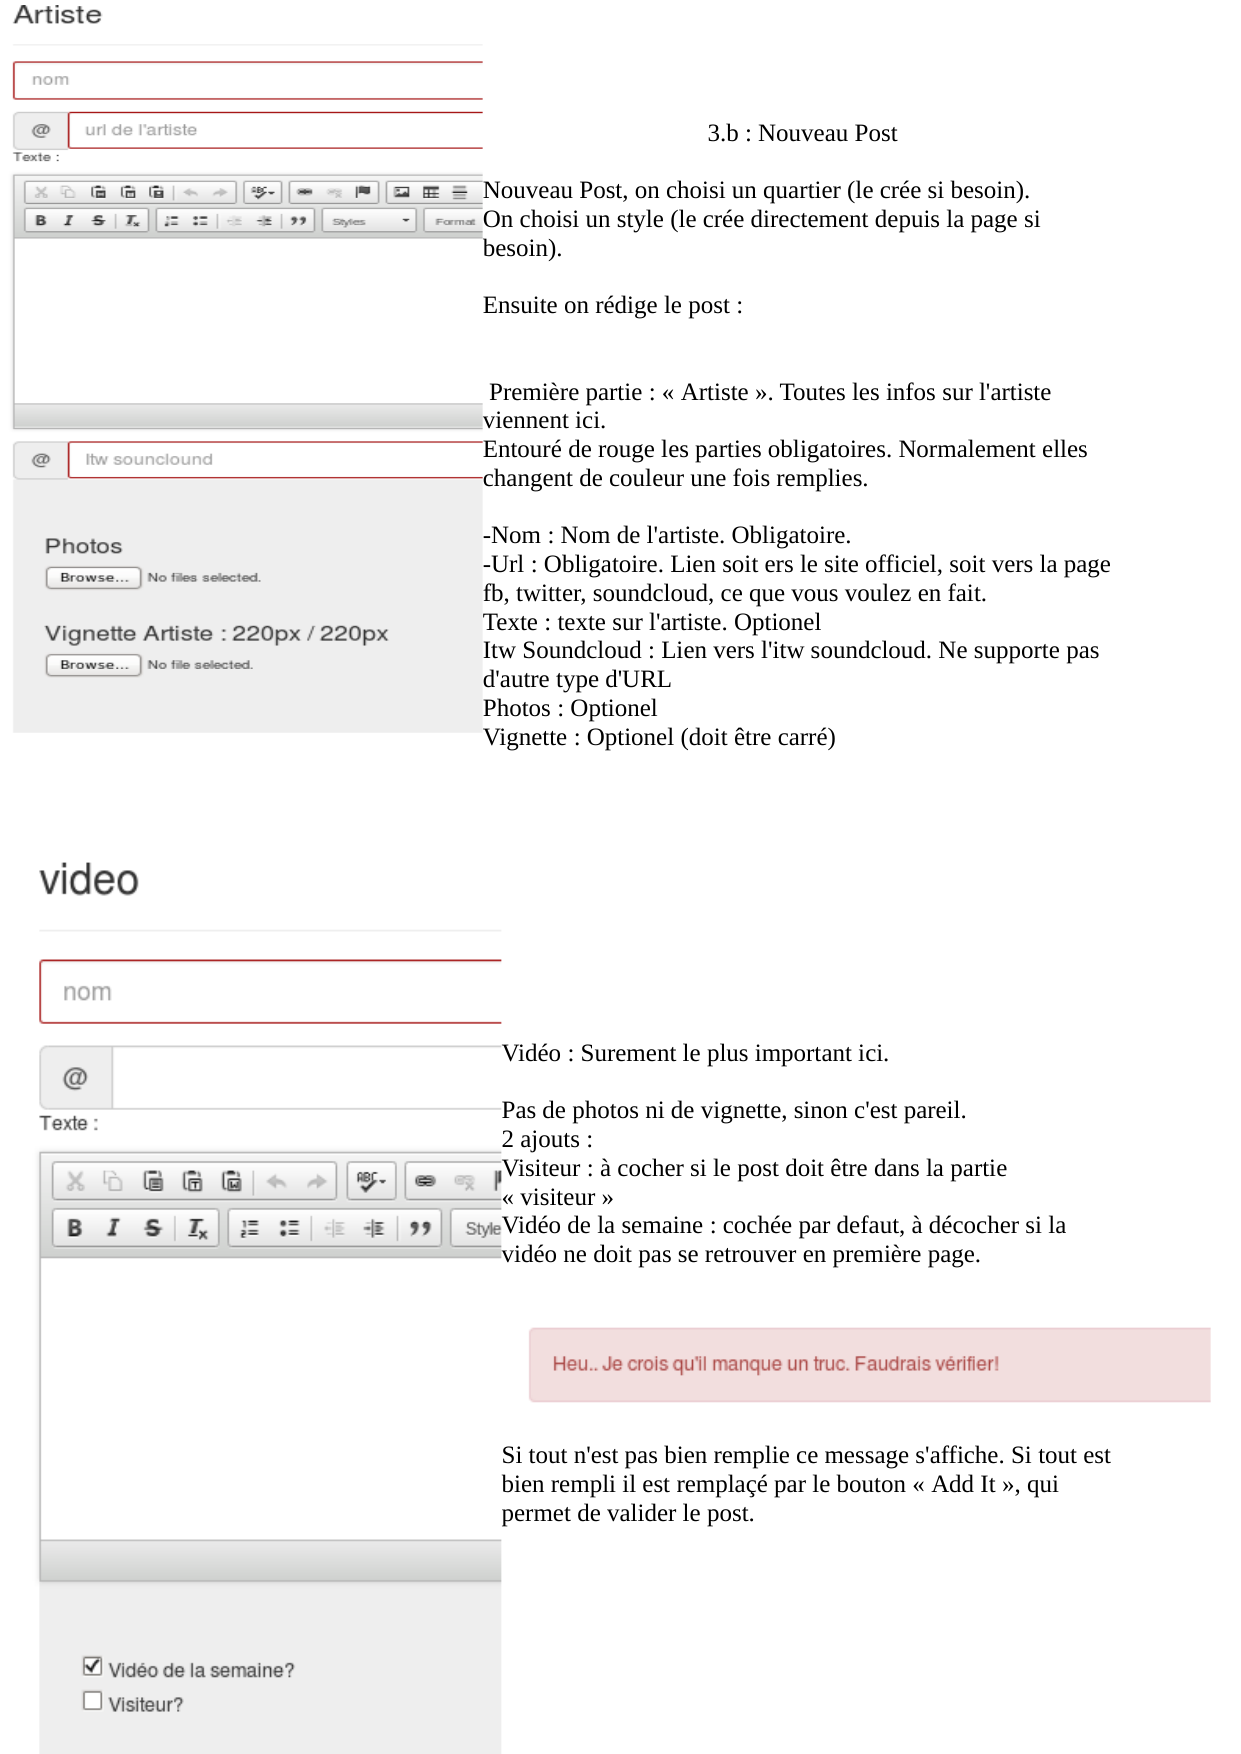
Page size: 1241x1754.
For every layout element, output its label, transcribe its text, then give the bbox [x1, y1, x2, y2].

text Nouveau Post, on choisi un quartier (le crée si besoin). [483, 176, 1122, 204]
text On choisi un style (le crée directement depuis la page si besoin). [483, 204, 1122, 262]
text Photos : Optionel [483, 693, 1122, 722]
text Pas de photos ni de vignette, sinon c'est pareil. [502, 1096, 1122, 1124]
text Première partie : « Artiste ». Toutes les infos sur l'artiste viennent ici. [483, 377, 1122, 434]
text 2 ajouts : [502, 1124, 1122, 1153]
text -Nom : Nom de l'artiste. Obligatoire. [483, 521, 1122, 549]
text Vidéo de la semaine : cochée par defaut, à décocher si la vidéo ne doit pas se retrouver en première page. [502, 1211, 1122, 1268]
text Si tout n'est pas bien remplie ce message s'affiche. Si tout est bien rempli il est remplaçé par le bouton « Add It », qui permet de valider le post. [502, 1441, 1122, 1527]
text Vidéo : Surement le plus important ici. [502, 1038, 1122, 1067]
text Itw Soundcloud : Lien vers l'itw soundcloud. Ne supporte pas d'autre type d'URL [483, 636, 1122, 693]
picture [4, 5, 483, 744]
text Ensuite on rédige le post : [483, 291, 1122, 319]
text Vignette : Optionel (doit être carré) [118, 722, 1122, 751]
text Texte : texte sur l'artiste. Optionel [483, 607, 1122, 636]
text Visiteur : à cocher si le post doit être dans la partie « visiteur » [502, 1153, 1122, 1211]
picture [520, 1317, 1211, 1423]
text Entouré de rouge les parties obligatoires. Normalement elles changent de couleur une fois remplies. [483, 434, 1122, 492]
text -Url : Obligatoire. Lien soit ers le site officiel, soit vers la page fb, twitter, soundcloud, ce que vous voulez en fait. [483, 549, 1122, 607]
text 3.b : Nouveau Post [483, 118, 1122, 147]
picture [13, 852, 502, 1754]
